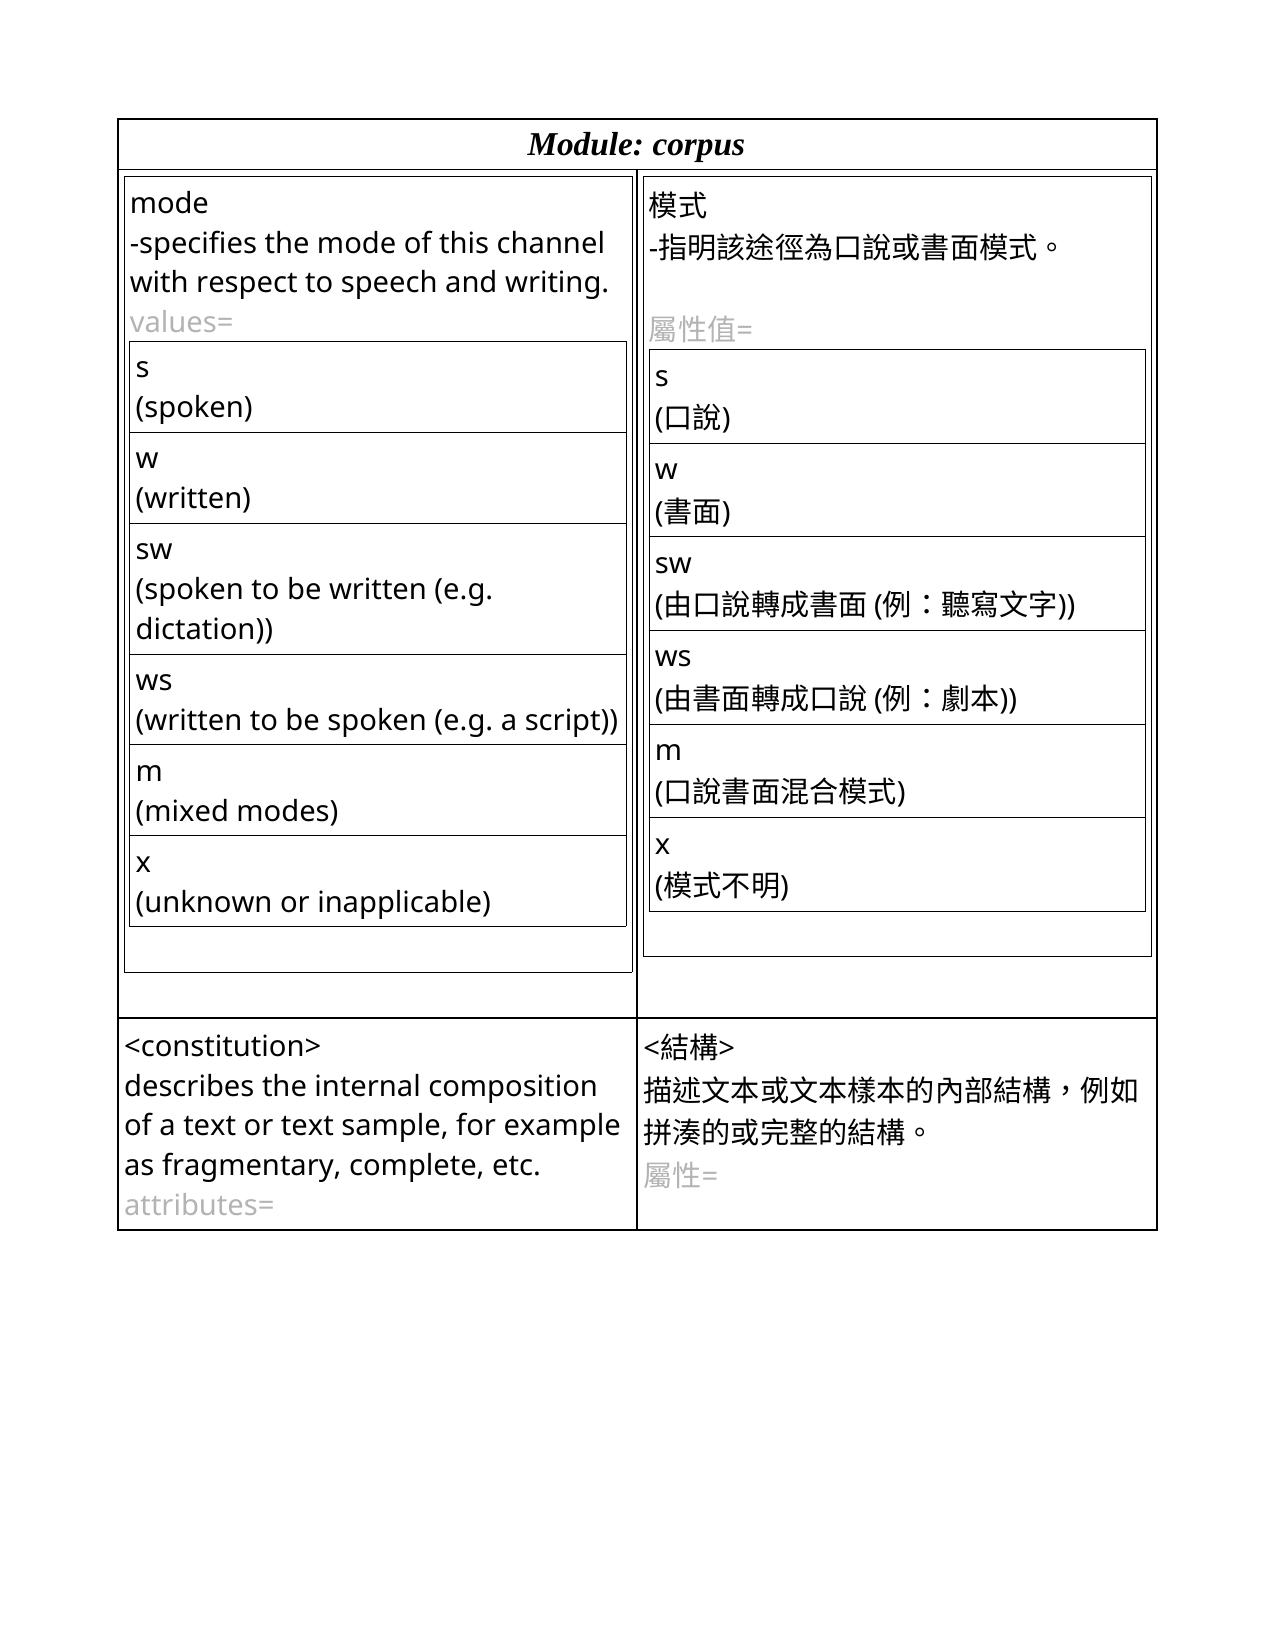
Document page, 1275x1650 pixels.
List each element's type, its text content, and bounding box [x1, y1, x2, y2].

table_cell <constitution> describes the internal composition of a text or text sample, for example as fragmentary, complete, etc. attributes= [119, 1019, 636, 1229]
table_cell sw (spoken to be written (e.g. dictation)) [130, 524, 626, 653]
table_cell m (mixed modes) [130, 745, 626, 835]
table_cell x (模式不明) [650, 818, 1145, 911]
table_cell ws (由書面轉成口說 (例：劇本)) [650, 631, 1145, 723]
table_cell ws (written to be spoken (e.g. a script)) [130, 655, 626, 744]
table_cell w (書面) [650, 444, 1145, 536]
table_cell [638, 170, 1156, 1017]
table_cell <結構> 描述文本或文本樣本的內部結構，例如拼湊的或完整的結構。 屬性= [638, 1019, 1156, 1229]
table_header mode -specifies the mode of this channel with respect to speech and writing. values= [125, 177, 632, 972]
table_cell x (unknown or inapplicable) [130, 836, 626, 926]
table_cell [119, 170, 636, 1017]
table_header 模式 -指明該途徑為口說或書面模式。 屬性值= [644, 177, 1151, 956]
table_cell sw (由口說轉成書面 (例：聽寫文字)) [650, 537, 1145, 630]
table_cell w (written) [130, 433, 626, 523]
table_header s (口說) [650, 350, 1145, 443]
table_header Module: corpus [119, 120, 1156, 168]
table_cell m (口說書面混合模式) [650, 725, 1145, 817]
table_header s (spoken) [130, 342, 626, 432]
